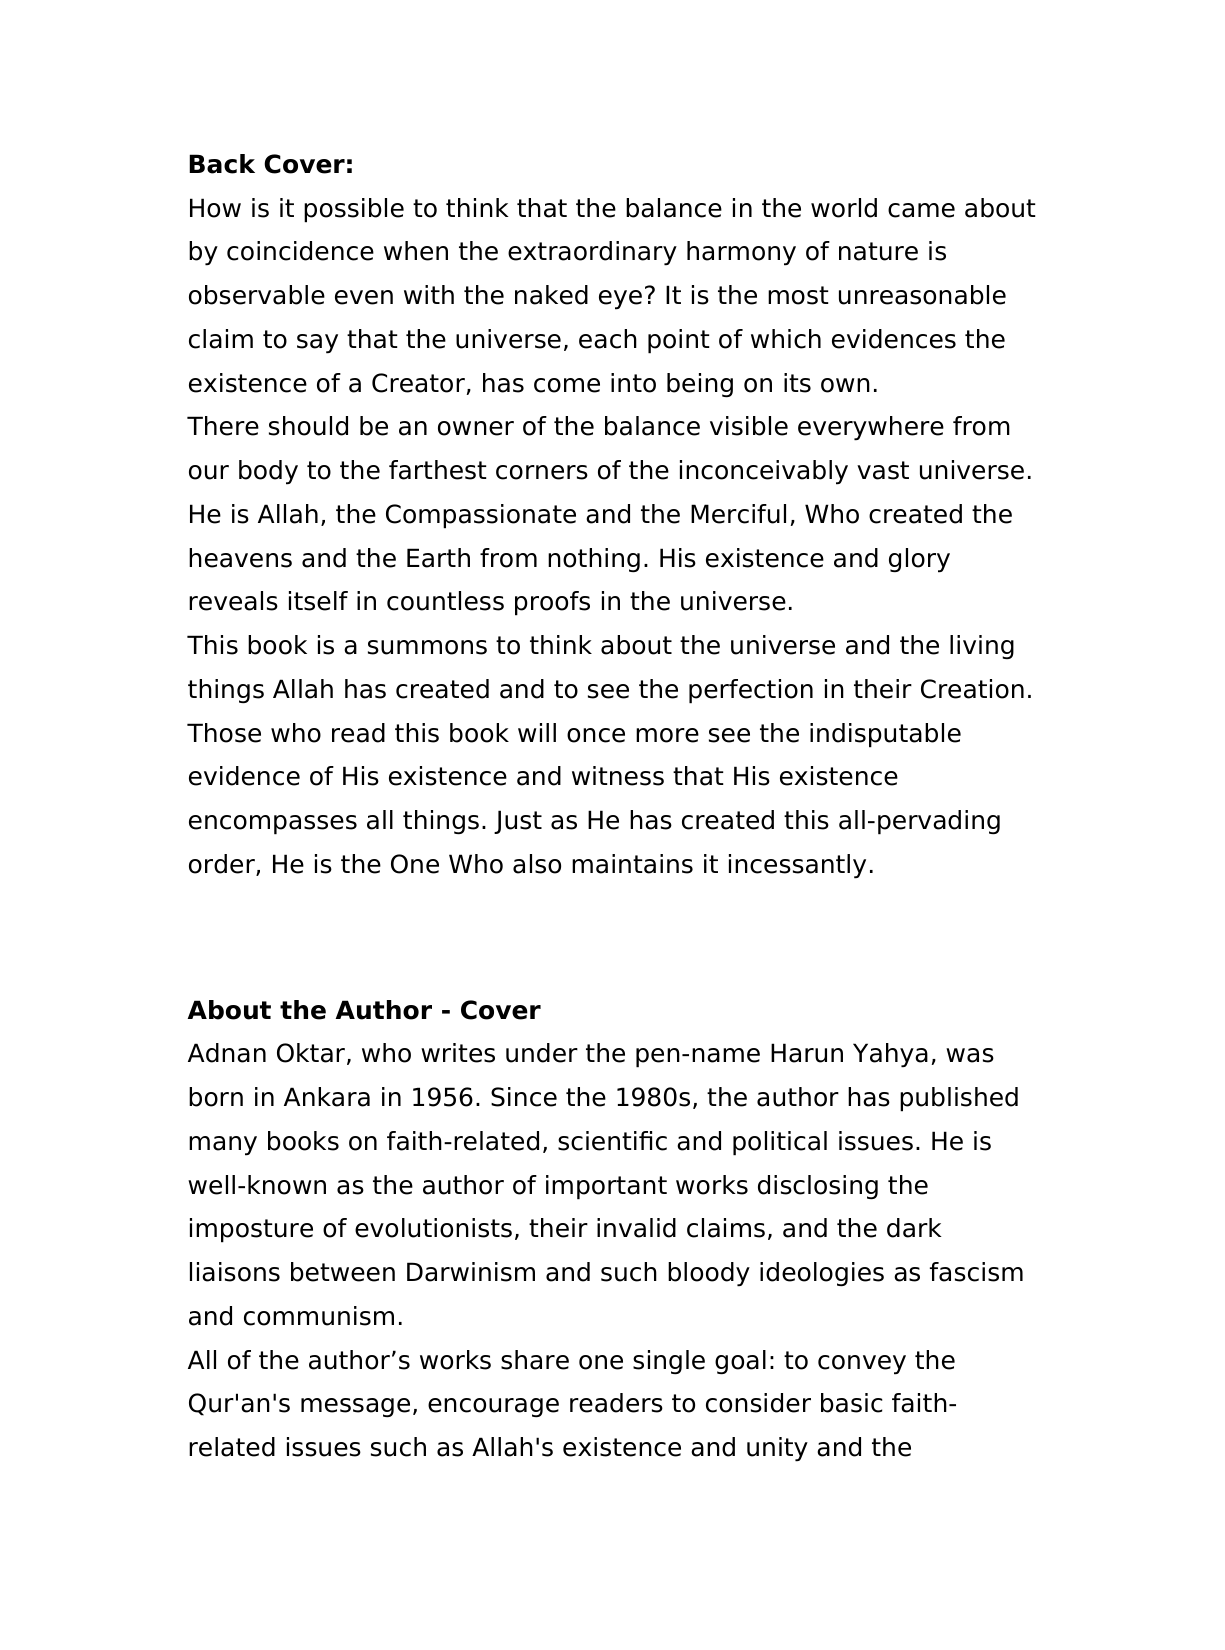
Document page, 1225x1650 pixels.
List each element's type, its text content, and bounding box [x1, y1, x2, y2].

text This book is a summons to think about the universe and the living things Allah has created and to see the perfection in their Creation. Those who read this book will once more see the indisputable evidence of His existence and witness that His existence encompasses all things. Just as He has created this all-pervading order, He is the One Who also maintains it incessantly. [187, 631, 1037, 879]
text Adnan Oktar, who writes under the pen-name Harun Yahya, was born in Ankara in 1956. Since the 1980s, the author has published many books on faith-related, scientific and political issues. He is well-known as the author of important works disclosing the imposture of evolutionists, their invalid claims, and the dark liaisons between Darwinism and such bloody ideologies as fascism and communism. [187, 1039, 1037, 1331]
text Back Cover: [187, 150, 1037, 179]
text About the Author - Cover [187, 996, 1037, 1025]
text There should be an owner of the balance visible everywhere from our body to the farthest corners of the inconceivably vast universe. He is Allah, the Compassionate and the Merciful, Who created the heavens and the Earth from nothing. His existence and glory reveals itself in countless proofs in the universe. [187, 412, 1037, 617]
text How is it possible to think that the balance in the world came about by coincidence when the extraordinary harmony of nature is observable even with the naked eye? It is the most unreasonable claim to say that the universe, each point of which evidences the existence of a Creator, has come into being on its own. [187, 194, 1037, 398]
text All of the author’s works share one single goal: to convey the Qur'an's message, encourage readers to consider basic faith-related issues such as Allah's existence and unity and the [187, 1346, 1037, 1462]
